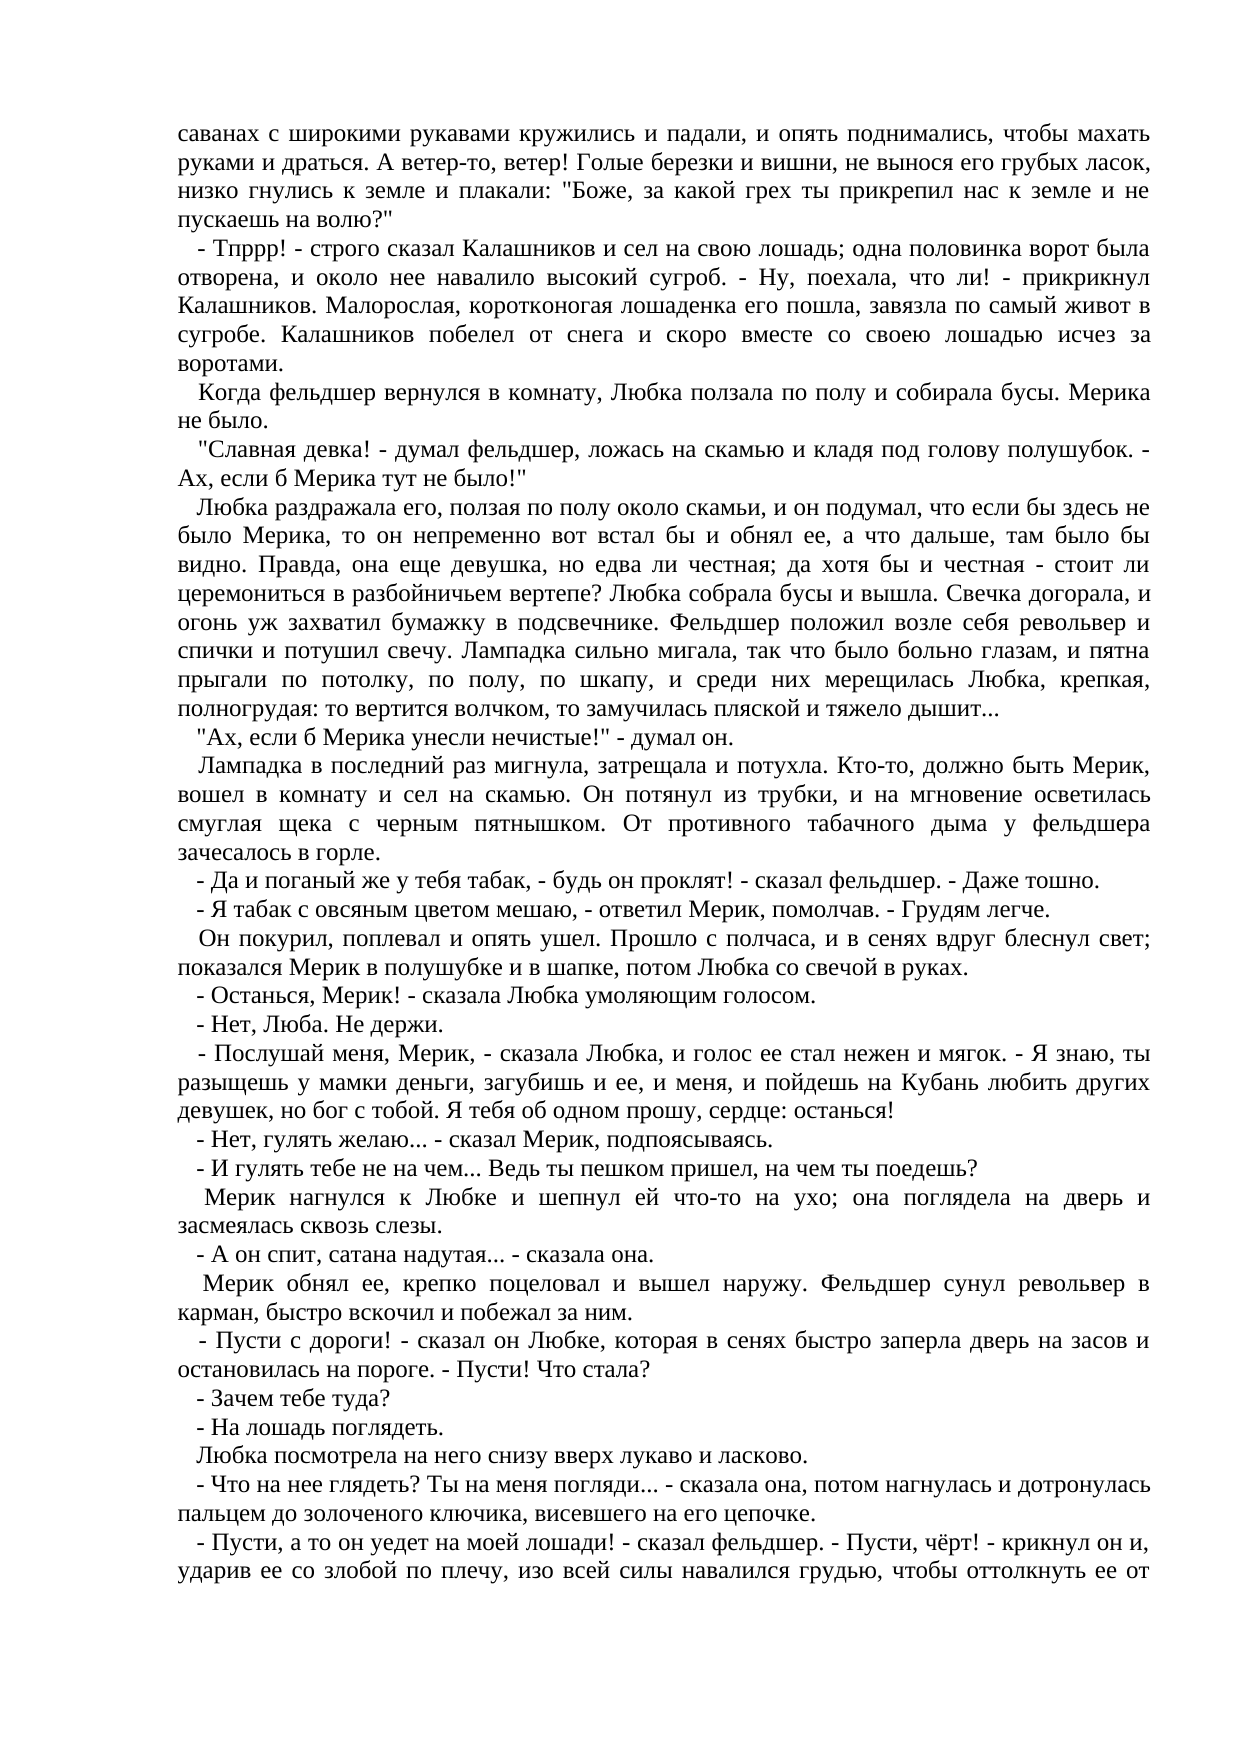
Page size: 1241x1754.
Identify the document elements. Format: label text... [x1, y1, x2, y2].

text Мерик нагнулся к Любке и шепнул ей что-то на ухо; она поглядела на дверь и засмеялась сквозь слезы. [177, 1182, 1152, 1239]
text - Нет, Люба. Не держи. [177, 1009, 1152, 1038]
text - На лошадь поглядеть. [177, 1412, 1152, 1441]
text Он покурил, поплевал и опять ушел. Прошло с полчаса, и в сенях вдруг блеснул свет; показался Мерик в полушубке и в шапке, потом Любка со свечой в руках. [177, 923, 1152, 981]
text "Славная девка! - думал фельдшер, ложась на скамью и кладя под голову полушубок. - Ах, если б Мерика тут не было!" [177, 434, 1152, 492]
text саванах с широкими рукавами кружились и падали, и опять поднимались, чтобы махать руками и драться. А ветер-то, ветер! Голые березки и вишни, не вынося его грубых ласок, низко гнулись к земле и плакали: "Боже, за какой грех ты прикрепил нас к земле и не пускаешь на волю?" [177, 118, 1152, 233]
text - Послушай меня, Мерик, - сказала Любка, и голос ее стал нежен и мягок. - Я знаю, ты разыщешь у мамки деньги, загубишь и ее, и меня, и пойдешь на Кубань любить других девушек, но бог с тобой. Я тебя об одном прошу, сердце: останься! [177, 1038, 1152, 1124]
text - А он спит, сатана надутая... - сказала она. [177, 1239, 1152, 1268]
text Любка раздражала его, ползая по полу около скамьи, и он подумал, что если бы здесь не было Мерика, то он непременно вот встал бы и обнял ее, а что дальше, там было бы видно. Правда, она еще девушка, но едва ли честная; да хотя бы и честная - стоит ли церемониться в разбойничьем вертепе? Любка собрала бусы и вышла. Свечка догорала, и огонь уж захватил бумажку в подсвечнике. Фельдшер положил возле себя револьвер и спички и потушил свечу. Лампадка сильно мигала, так что было больно глазам, и пятна прыгали по потолку, по полу, по шкапу, и среди них мерещилась Любка, крепкая, полногрудая: то вертится волчком, то замучилась пляской и тяжело дышит... [177, 492, 1152, 722]
text - Что на нее глядеть? Ты на меня погляди... - сказала она, потом нагнулась и дотронулась пальцем до золоченого ключика, висевшего на его цепочке. [177, 1469, 1152, 1527]
text Когда фельдшер вернулся в комнату, Любка ползала по полу и собирала бусы. Мерика не было. [177, 377, 1152, 434]
text - Зачем тебе туда? [177, 1383, 1152, 1412]
text - Я табак с овсяным цветом мешаю, - ответил Мерик, помолчав. - Грудям легче. [177, 894, 1152, 923]
text - Пусти, а то он уедет на моей лошади! - сказал фельдшер. - Пусти, чёрт! - крикнул он и, ударив ее со злобой по плечу, изо всей силы навалился грудью, чтобы оттолкнуть ее от [177, 1527, 1152, 1584]
text - Да и поганый же у тебя табак, - будь он проклят! - сказал фельдшер. - Даже тошно. [177, 866, 1152, 894]
text Лампадка в последний раз мигнула, затрещала и потухла. Кто-то, должно быть Мерик, вошел в комнату и сел на скамью. Он потянул из трубки, и на мгновение осветилась смуглая щека с черным пятнышком. От противного табачного дыма у фельдшера зачесалось в горле. [177, 751, 1152, 866]
text Любка посмотрела на него снизу вверх лукаво и ласково. [177, 1441, 1152, 1469]
text - Нет, гулять желаю... - сказал Мерик, подпоясываясь. [177, 1124, 1152, 1153]
text - Тпррр! - строго сказал Калашников и сел на свою лошадь; одна половинка ворот была отворена, и около нее навалило высокий сугроб. - Ну, поехала, что ли! - прикрикнул Калашников. Малорослая, коротконогая лошаденка его пошла, завязла по самый живот в сугробе. Калашников побелел от снега и скоро вместе со своею лошадью исчез за воротами. [177, 233, 1152, 377]
text - Пусти с дороги! - сказал он Любке, которая в сенях быстро заперла дверь на засов и остановилась на пороге. - Пусти! Что стала? [177, 1326, 1152, 1383]
text "Ах, если б Мерика унесли нечистые!" - думал он. [177, 722, 1152, 751]
text - И гулять тебе не на чем... Ведь ты пешком пришел, на чем ты поедешь? [177, 1153, 1152, 1182]
text - Останься, Мерик! - сказала Любка умоляющим голосом. [177, 981, 1152, 1009]
text Мерик обнял ее, крепко поцеловал и вышел наружу. Фельдшер сунул револьвер в карман, быстро вскочил и побежал за ним. [177, 1268, 1152, 1326]
